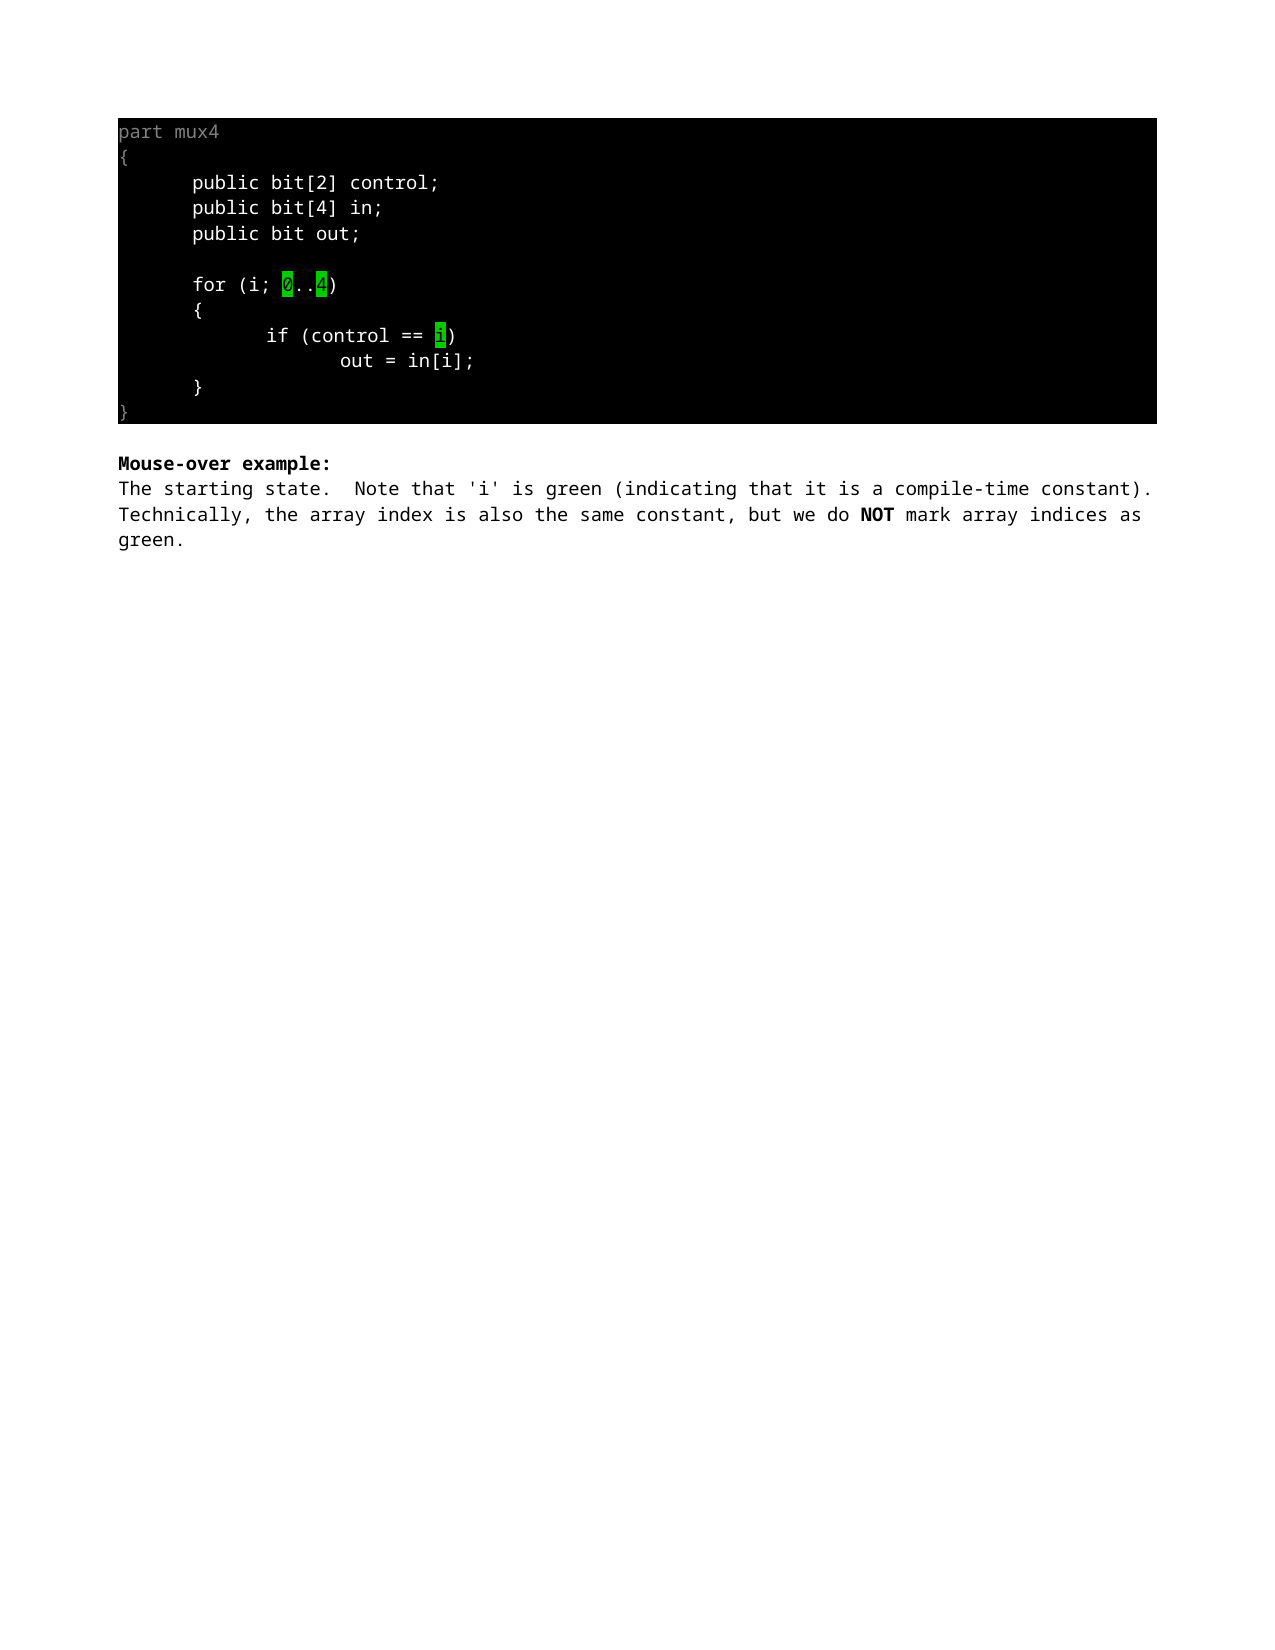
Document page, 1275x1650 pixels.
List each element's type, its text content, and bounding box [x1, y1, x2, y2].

text part mux4 [118, 118, 1157, 144]
text public bit[4] in; [118, 195, 1157, 220]
text if (control == i) [118, 322, 1157, 348]
text } [118, 373, 1157, 399]
text { [118, 297, 1157, 322]
text for (i; 0..4) [118, 271, 1157, 297]
text { [118, 144, 1157, 169]
text } [118, 399, 1157, 424]
text out = in[i]; [118, 348, 1157, 373]
text public bit out; [118, 220, 1157, 246]
text Mouse-over example: [118, 450, 1157, 475]
text The starting state. Note that 'i' is green (indicating that it is a compile-time constant). Technically, the array index is also the same constant, but we do NOT mark array indices as green. [118, 475, 1157, 552]
text public bit[2] control; [118, 169, 1157, 195]
